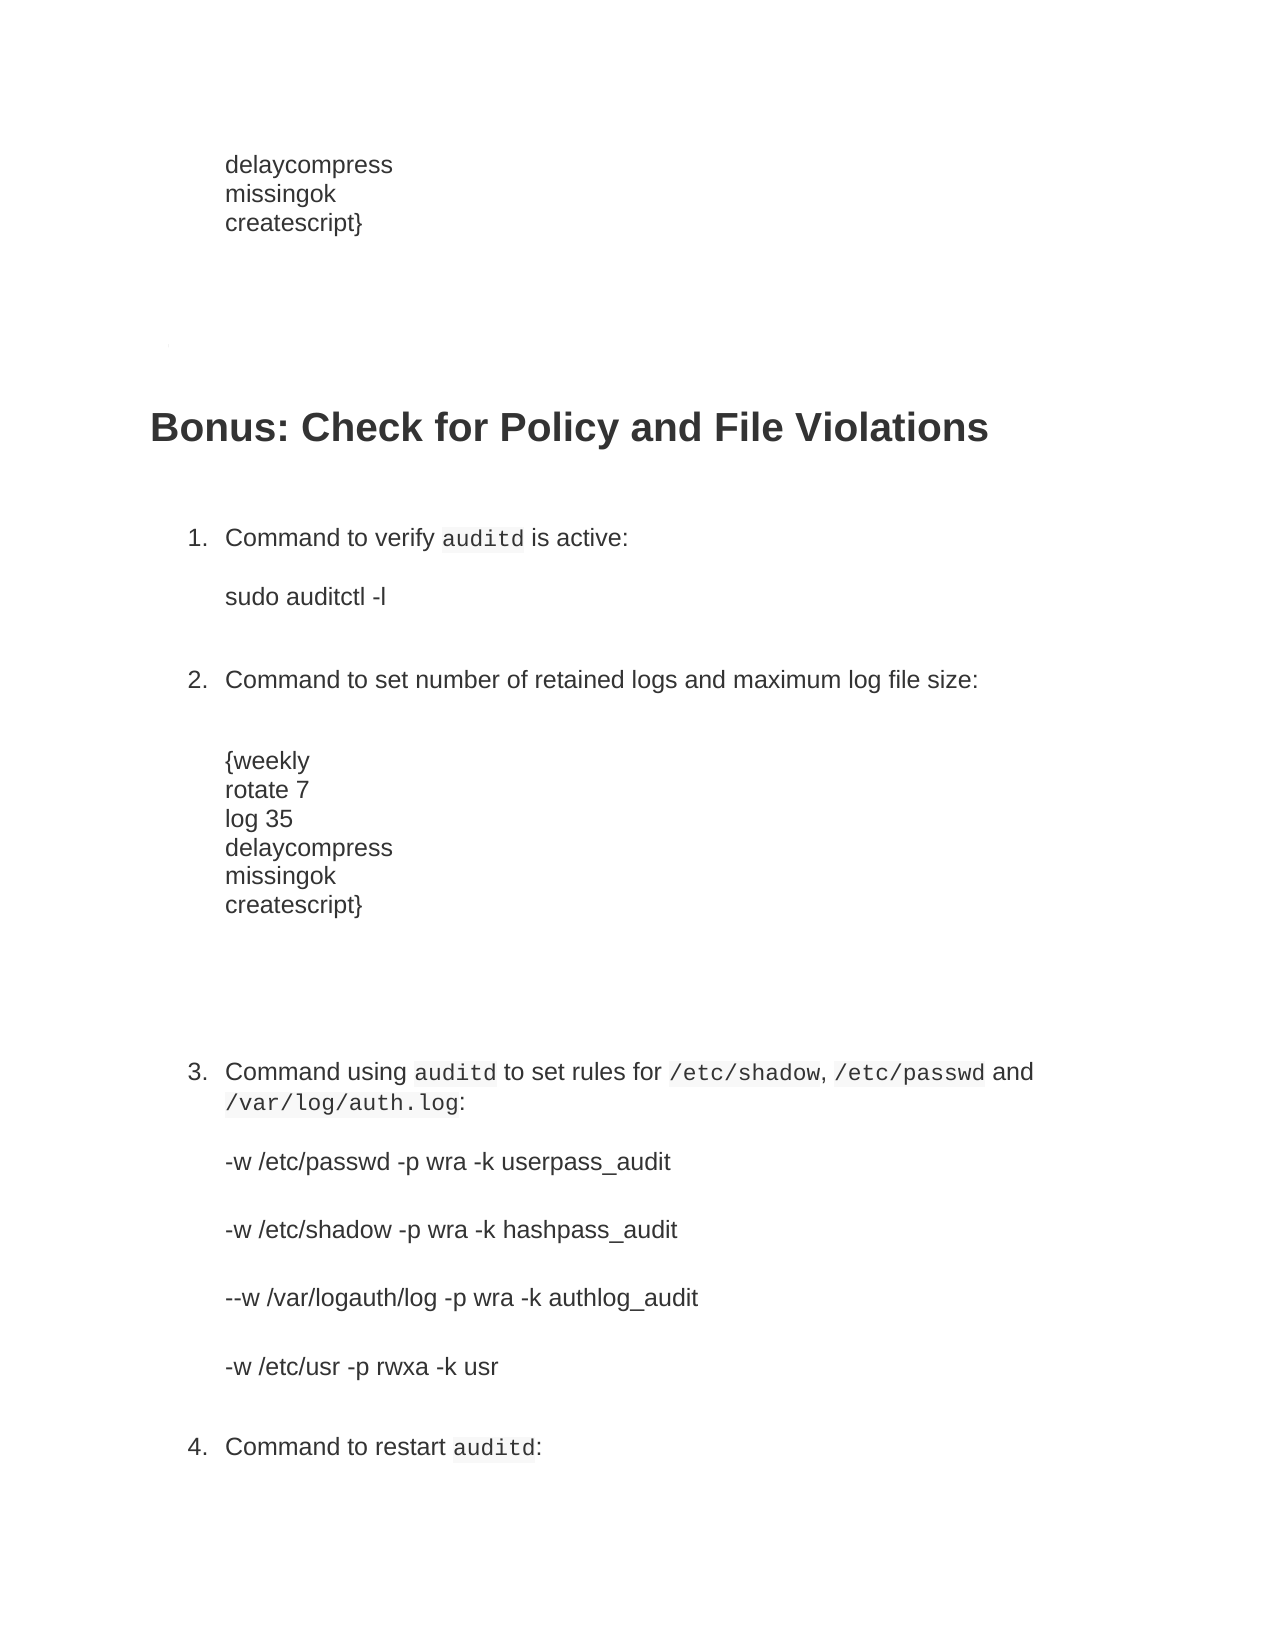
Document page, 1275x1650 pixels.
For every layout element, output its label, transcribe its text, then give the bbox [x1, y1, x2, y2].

text {weekly rotate 7 log 35 delaycompress missingok createscript} [150, 746, 1125, 1005]
subtitle Bonus: Check for Policy and File Violations [150, 403, 1125, 450]
list delaycompress missingok createscript} [187, 150, 1125, 236]
text -w /etc/shadow -p wra -k hashpass_audit [225, 1215, 1125, 1243]
list Command to restart auditd: [187, 1432, 1125, 1463]
list Command using auditd to set rules for /etc/shadow, /etc/passwd and /var/log/auth.log: -w /etc/passwd -p wra -k userpass_audit [187, 1057, 1125, 1175]
list Command to verify auditd is active: sudo auditctl -l [187, 522, 1125, 665]
text -w /etc/usr -p rwxa -k usr [225, 1351, 1125, 1380]
text --w /var/logauth/log -p wra -k authlog_audit [225, 1283, 1125, 1312]
list Command to set number of retained logs and maximum log file size: [187, 665, 1125, 694]
